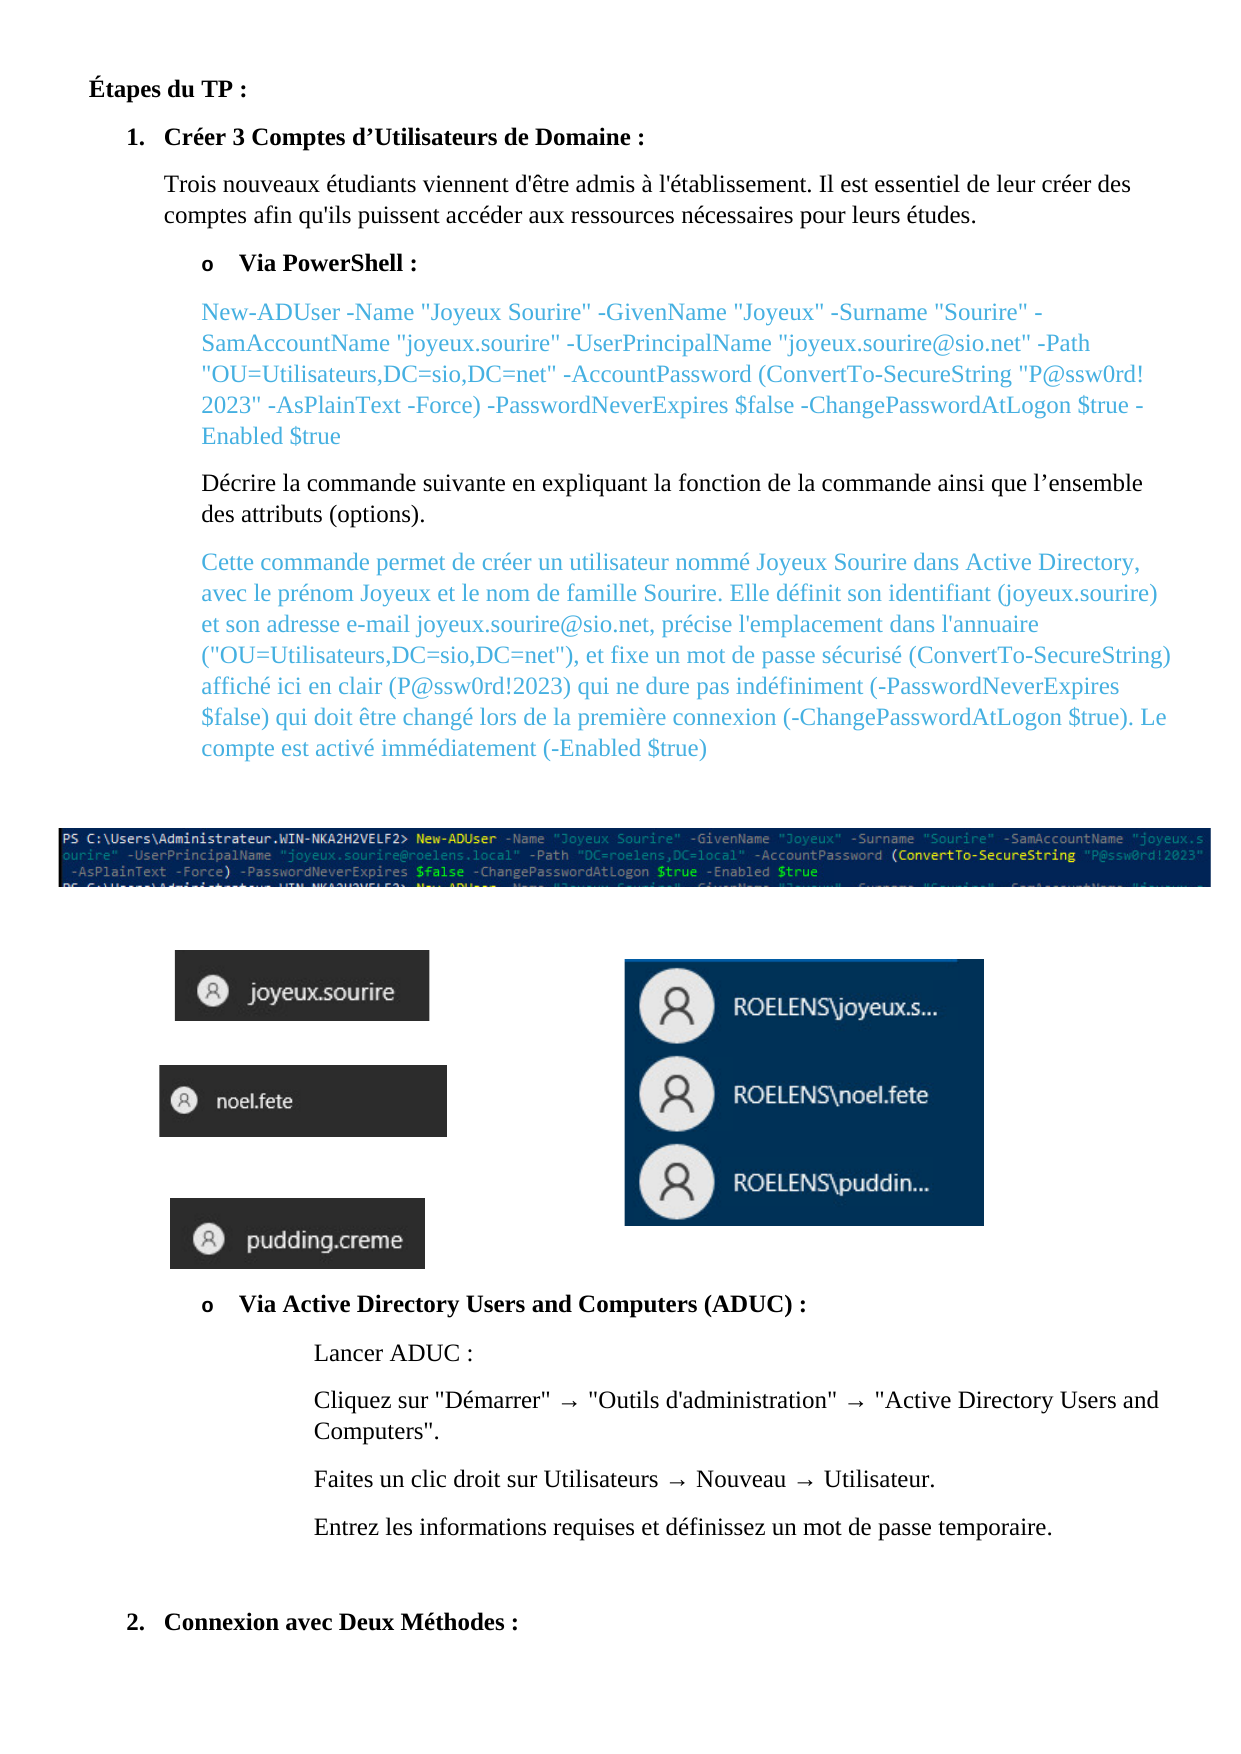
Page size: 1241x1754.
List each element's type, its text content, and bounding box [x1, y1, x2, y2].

text Lancer ADUC : [314, 1338, 1181, 1366]
picture [170, 1198, 425, 1269]
text Étapes du TP : [89, 74, 1181, 103]
text Entrez les informations requises et définissez un mot de passe temporaire. [314, 1512, 1181, 1541]
list Créer 3 Comptes d’Utilisateurs de Domaine : [126, 122, 1181, 150]
text Décrire la commande suivante en expliquant la fonction de la commande ainsi que l’ensemble des attributs (options). [201, 468, 1181, 528]
list Connexion avec Deux Méthodes : [126, 1607, 1181, 1636]
picture [624, 959, 984, 1226]
picture [58, 828, 1212, 887]
text Cliquez sur "Démarrer" → "Outils d'administration" → "Active Directory Users and Computers". [314, 1385, 1181, 1445]
picture [159, 1065, 447, 1137]
picture [174, 950, 430, 1021]
list Via Active Directory Users and Computers (ADUC) : [201, 1289, 1181, 1319]
text Faites un clic droit sur Utilisateurs → Nouveau → Utilisateur. [314, 1464, 1181, 1493]
text Trois nouveaux étudiants viennent d'être admis à l'établissement. Il est essentiel de leur créer des comptes afin qu'ils puissent accéder aux ressources nécessaires pour leurs études. [164, 169, 1181, 229]
list Via PowerShell : [201, 248, 1181, 278]
text New-ADUser -Name "Joyeux Sourire" -GivenName "Joyeux" -Surname "Sourire" -SamAccountName "joyeux.sourire" -UserPrincipalName "joyeux.sourire@sio.net" -Path "OU=Utilisateurs,DC=sio,DC=net" -AccountPassword (ConvertTo-SecureString "P@ssw0rd!2023" -AsPlainText -Force) -PasswordNeverExpires $false -ChangePasswordAtLogon $true -Enabled $true [201, 297, 1181, 449]
text Cette commande permet de créer un utilisateur nommé Joyeux Sourire dans Active Directory, avec le prénom Joyeux et le nom de famille Sourire. Elle définit son identifiant (joyeux.sourire) et son adresse e-mail joyeux.sourire@sio.net, précise l'emplacement dans l'annuaire ("OU=Utilisateurs,DC=sio,DC=net"), et fixe un mot de passe sécurisé (ConvertTo-SecureString) affiché ici en clair (P@ssw0rd!2023) qui ne dure pas indéfiniment (-PasswordNeverExpires $false) qui doit être changé lors de la première connexion (-ChangePasswordAtLogon $true). Le compte est activé immédiatement (-Enabled $true) [201, 547, 1181, 762]
